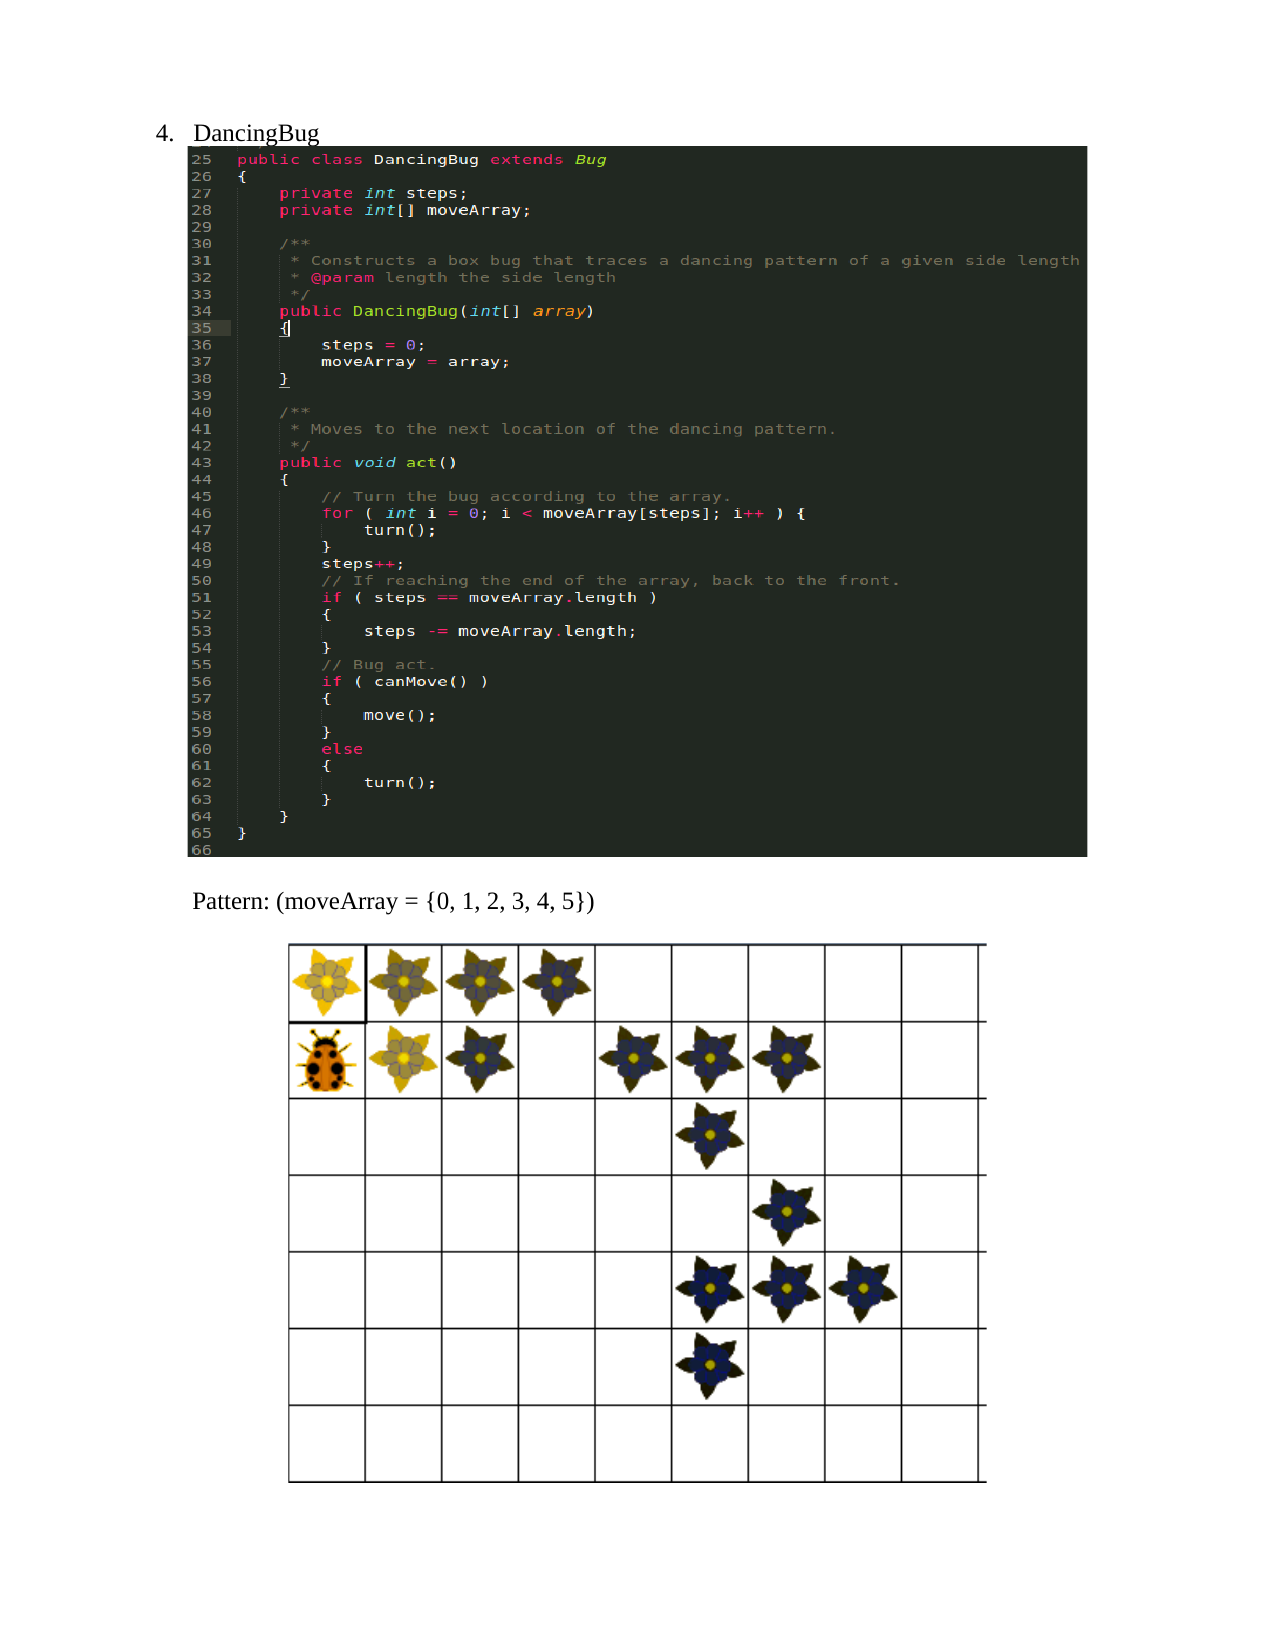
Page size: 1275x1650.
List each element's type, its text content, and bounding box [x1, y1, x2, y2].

picture [288, 943, 987, 1483]
picture [187, 146, 1088, 857]
text Pattern: (moveArray = {0, 1, 2, 3, 4, 5}) [118, 886, 1157, 914]
list DancingBug [156, 118, 1157, 147]
